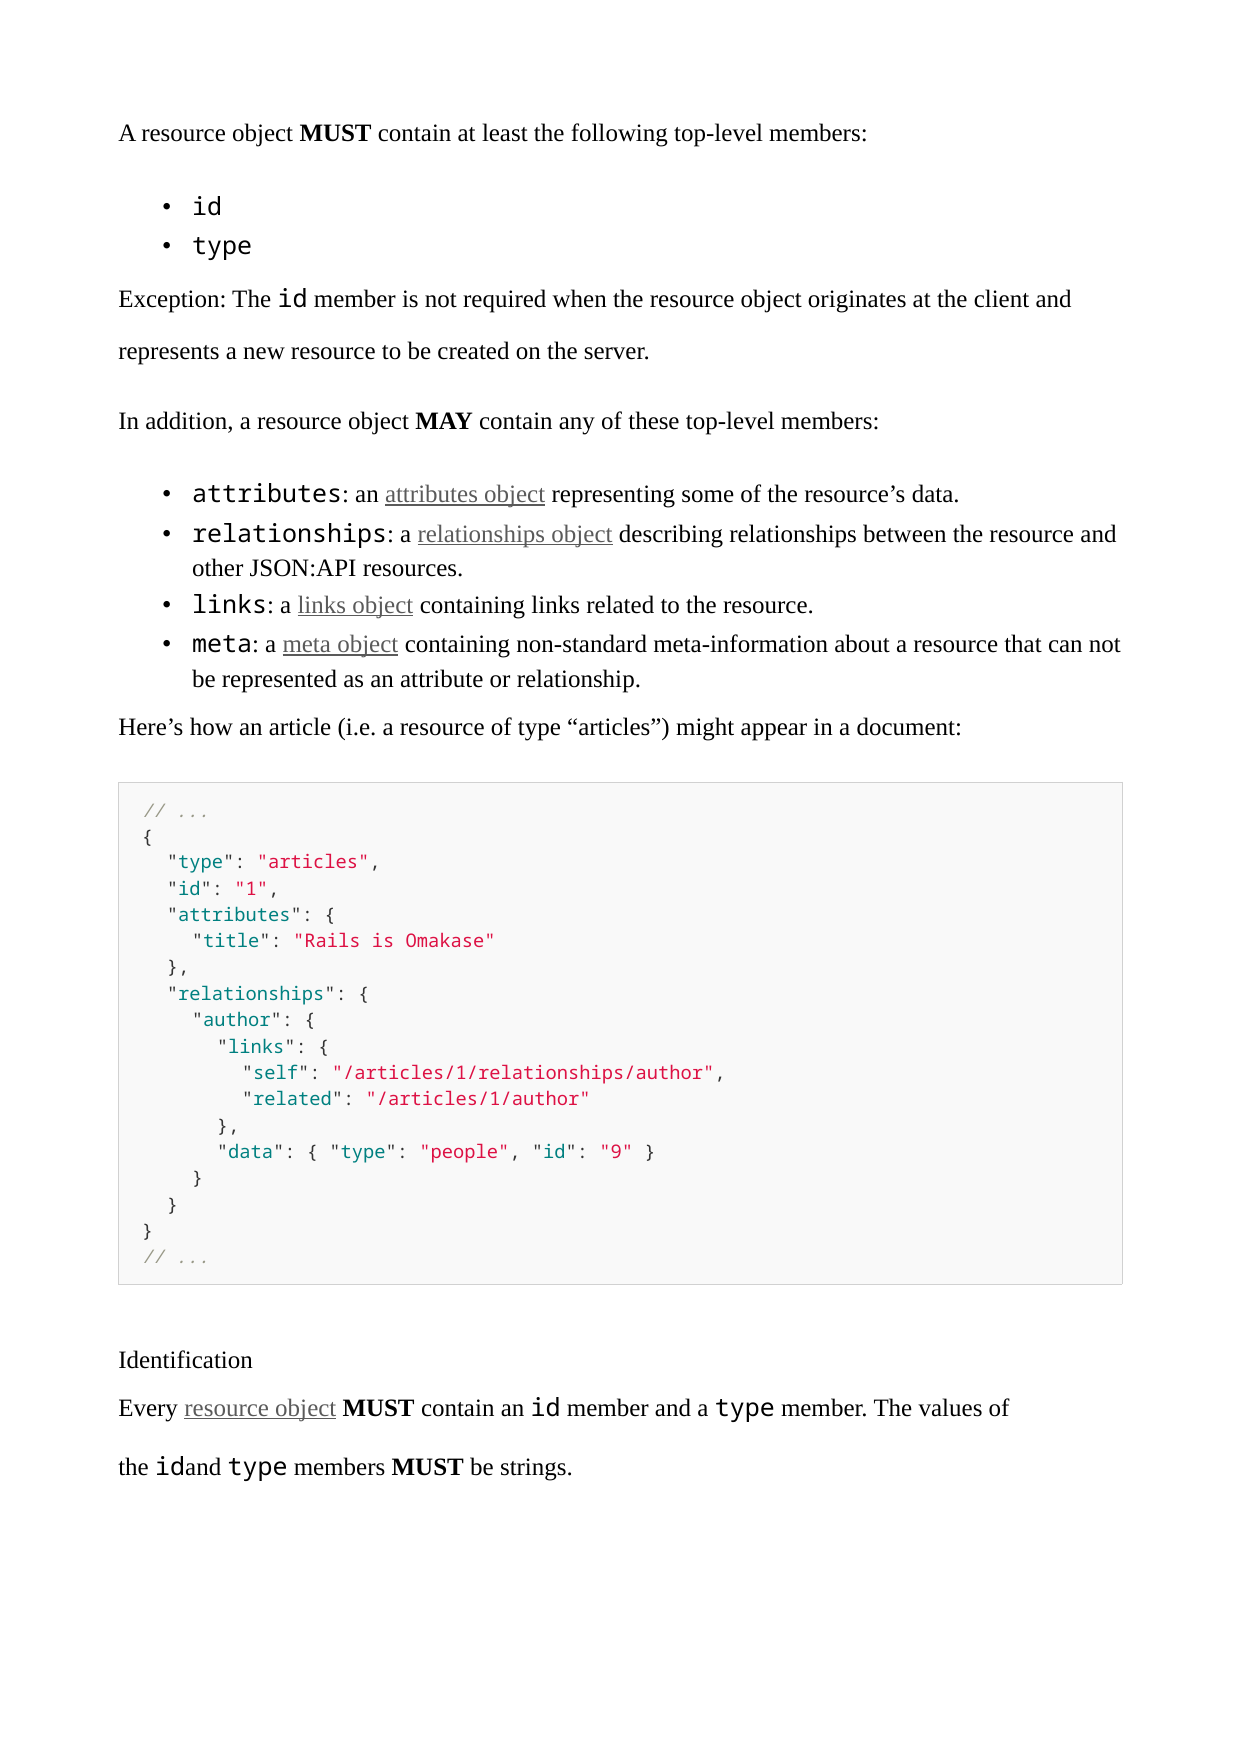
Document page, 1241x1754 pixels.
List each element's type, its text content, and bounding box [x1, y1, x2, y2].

subtitle Identification [118, 1345, 1122, 1374]
list relationships: a relationships object describing relationships between the resource and other JSON:API resources. [162, 515, 1122, 582]
text In addition, a resource object MAY contain any of these top-level members: [118, 406, 1122, 435]
text // ... [119, 1227, 1122, 1284]
text } [119, 1175, 1122, 1202]
text Here’s how an article (i.e. a resource of type “articles”) might appear in a document: [118, 712, 1122, 740]
text }, [119, 1096, 1122, 1123]
text { [119, 807, 1122, 833]
text "type": "articles", [119, 833, 1122, 859]
list meta: a meta object containing non-standard meta-information about a resource that can not be represented as an attribute or relationship. [162, 626, 1122, 693]
text // ... [119, 783, 1122, 807]
text "attributes": { [119, 885, 1122, 912]
list links: a links object containing links related to the resource. [162, 587, 1122, 621]
text }, [119, 938, 1122, 964]
text "relationships": { [119, 964, 1122, 991]
text "title": "Rails is Omakase" [119, 912, 1122, 938]
text "author": { [119, 991, 1122, 1017]
text Exception: The id member is not required when the resource object originates at the client and represents a new resource to be created on the server. [118, 281, 1122, 365]
text }, [408, 938, 414, 946]
text } [119, 1202, 1122, 1227]
list attributes: an attributes object representing some of the resource’s data. [162, 476, 1122, 510]
list type [162, 227, 1122, 261]
text Every resource object MUST contain an id member and a type member. The values of the idand type members MUST be strings. [118, 1389, 1122, 1482]
text "related": "/articles/1/author" [119, 1070, 1122, 1096]
text }, [559, 1096, 565, 1104]
text "id": "1", [119, 859, 1122, 885]
text A resource object MUST contain at least the following top-level members: [118, 118, 1122, 147]
text "self": "/articles/1/relationships/author", [119, 1043, 1122, 1070]
list id [162, 188, 1122, 222]
text "data": { "type": "people", "id": "9" } [119, 1123, 1122, 1149]
text } [119, 1149, 1122, 1175]
text "links": { [119, 1017, 1122, 1043]
